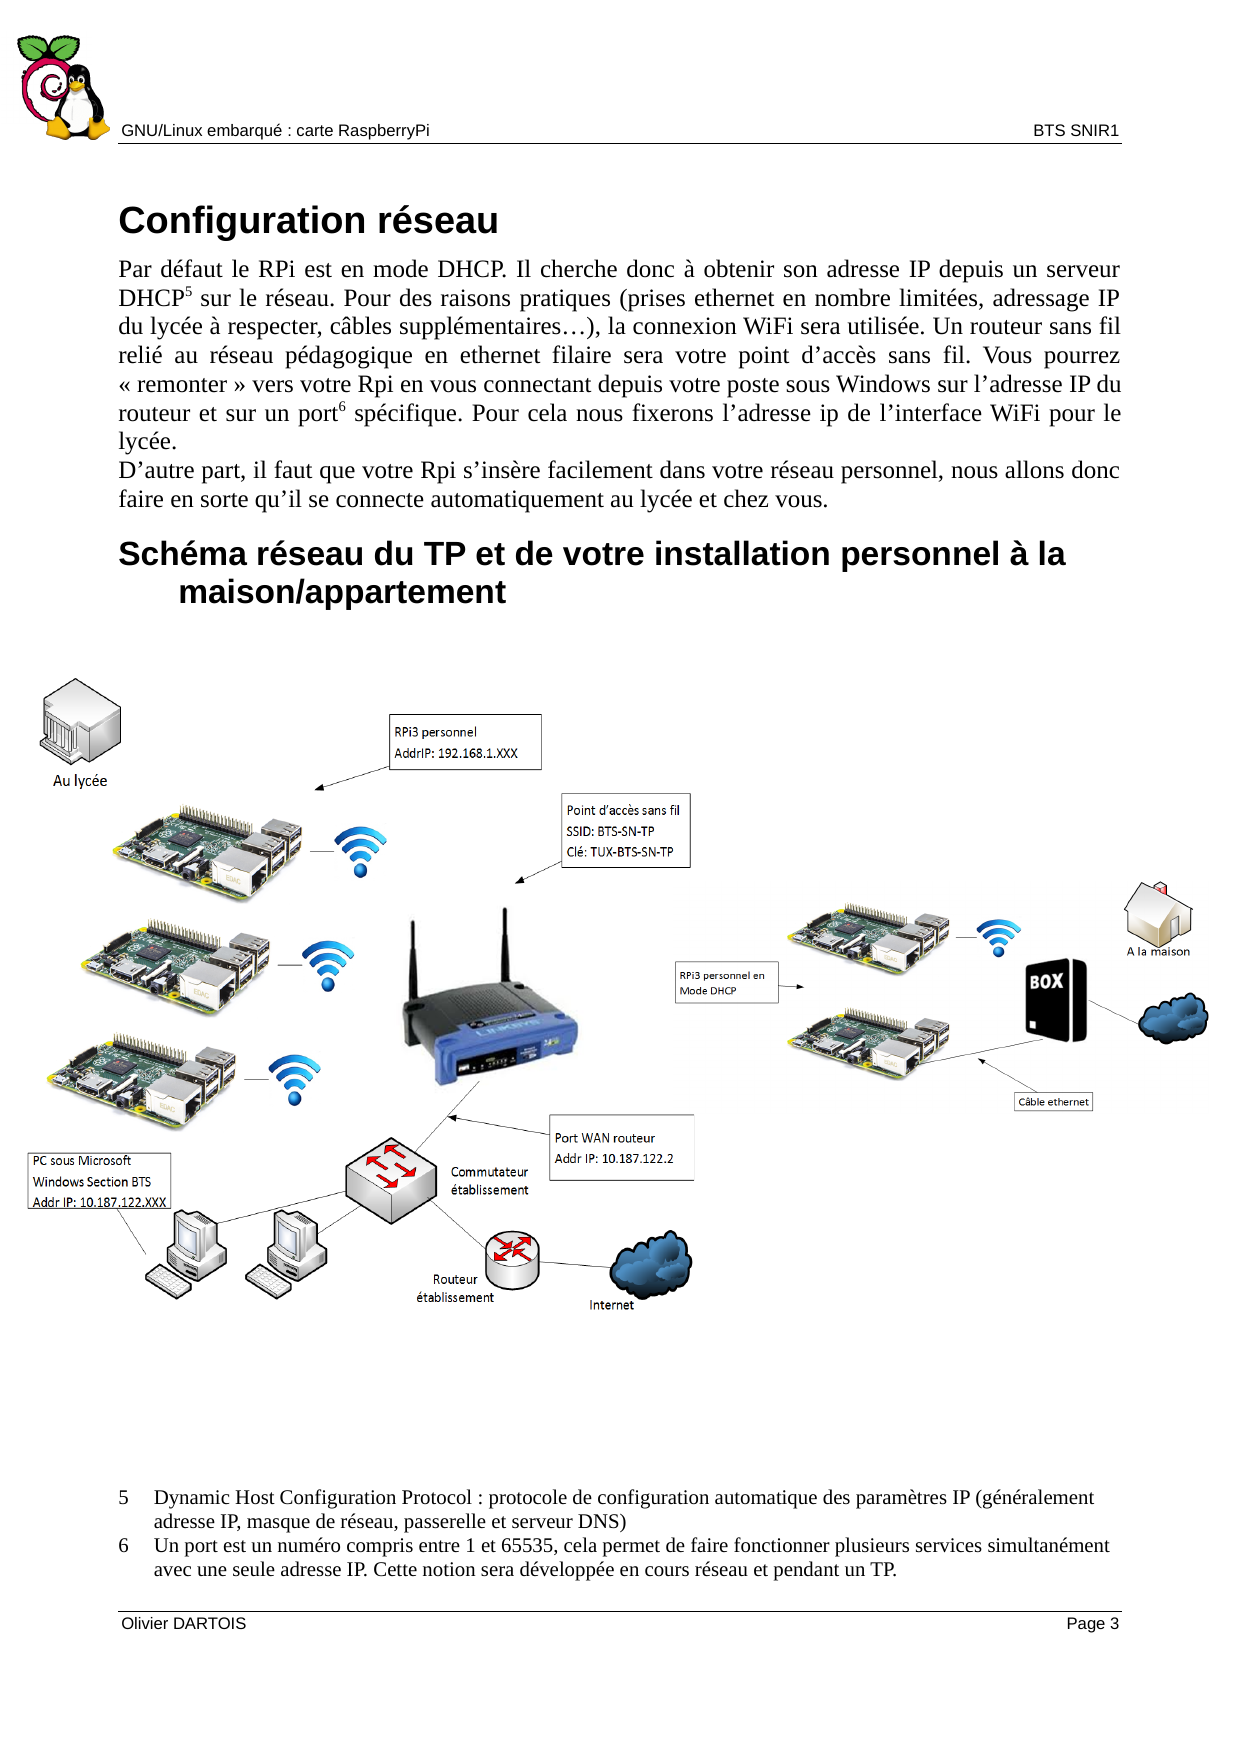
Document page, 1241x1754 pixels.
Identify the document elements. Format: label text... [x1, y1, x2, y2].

text Par défaut le RPi est en mode DHCP. Il cherche donc à obtenir son adresse IP depuis un serveur DHCP sur le réseau. Pour des raisons pratiques (prises ethernet en nombre limitées, adressage IP du lycée à respecter, câbles supplémentaires…), la connexion WiFi sera utilisée. Un routeur sans fil relié au réseau pédagogique en ethernet filaire sera votre point d’accès sans fil. Vous pourrez « remonter » vers votre Rpi en vous connectant depuis votre poste sous Windows sur l’adresse IP du routeur et sur un port spécifique. Pour cela nous fixerons l’adresse ip de l’interface WiFi pour le lycée. [118, 254, 1122, 455]
picture [0, 31, 112, 142]
text D’autre part, il faut que votre Rpi s’insère facilement dans votre réseau personnel, nous allons donc faire en sorte qu’il se connecte automatiquement au lycée et chez vous. [118, 455, 1122, 513]
subtitle Configuration réseau [118, 198, 1122, 241]
text Un port est un numéro compris entre 1 et 65535, cela permet de faire fonctionner plusieurs services simultanément avec une seule adresse IP. Cette notion sera développée en cours réseau et pendant un TP. [118, 1533, 1122, 1581]
text Dynamic Host Configuration Protocol : protocole de configuration automatique des paramètres IP (généralement adresse IP, masque de réseau, passerelle et serveur DNS) [118, 1485, 1122, 1533]
subtitle Schéma réseau du TP et de votre installation personnel à la maison/appartement [118, 533, 1122, 611]
picture [25, 678, 1209, 1321]
